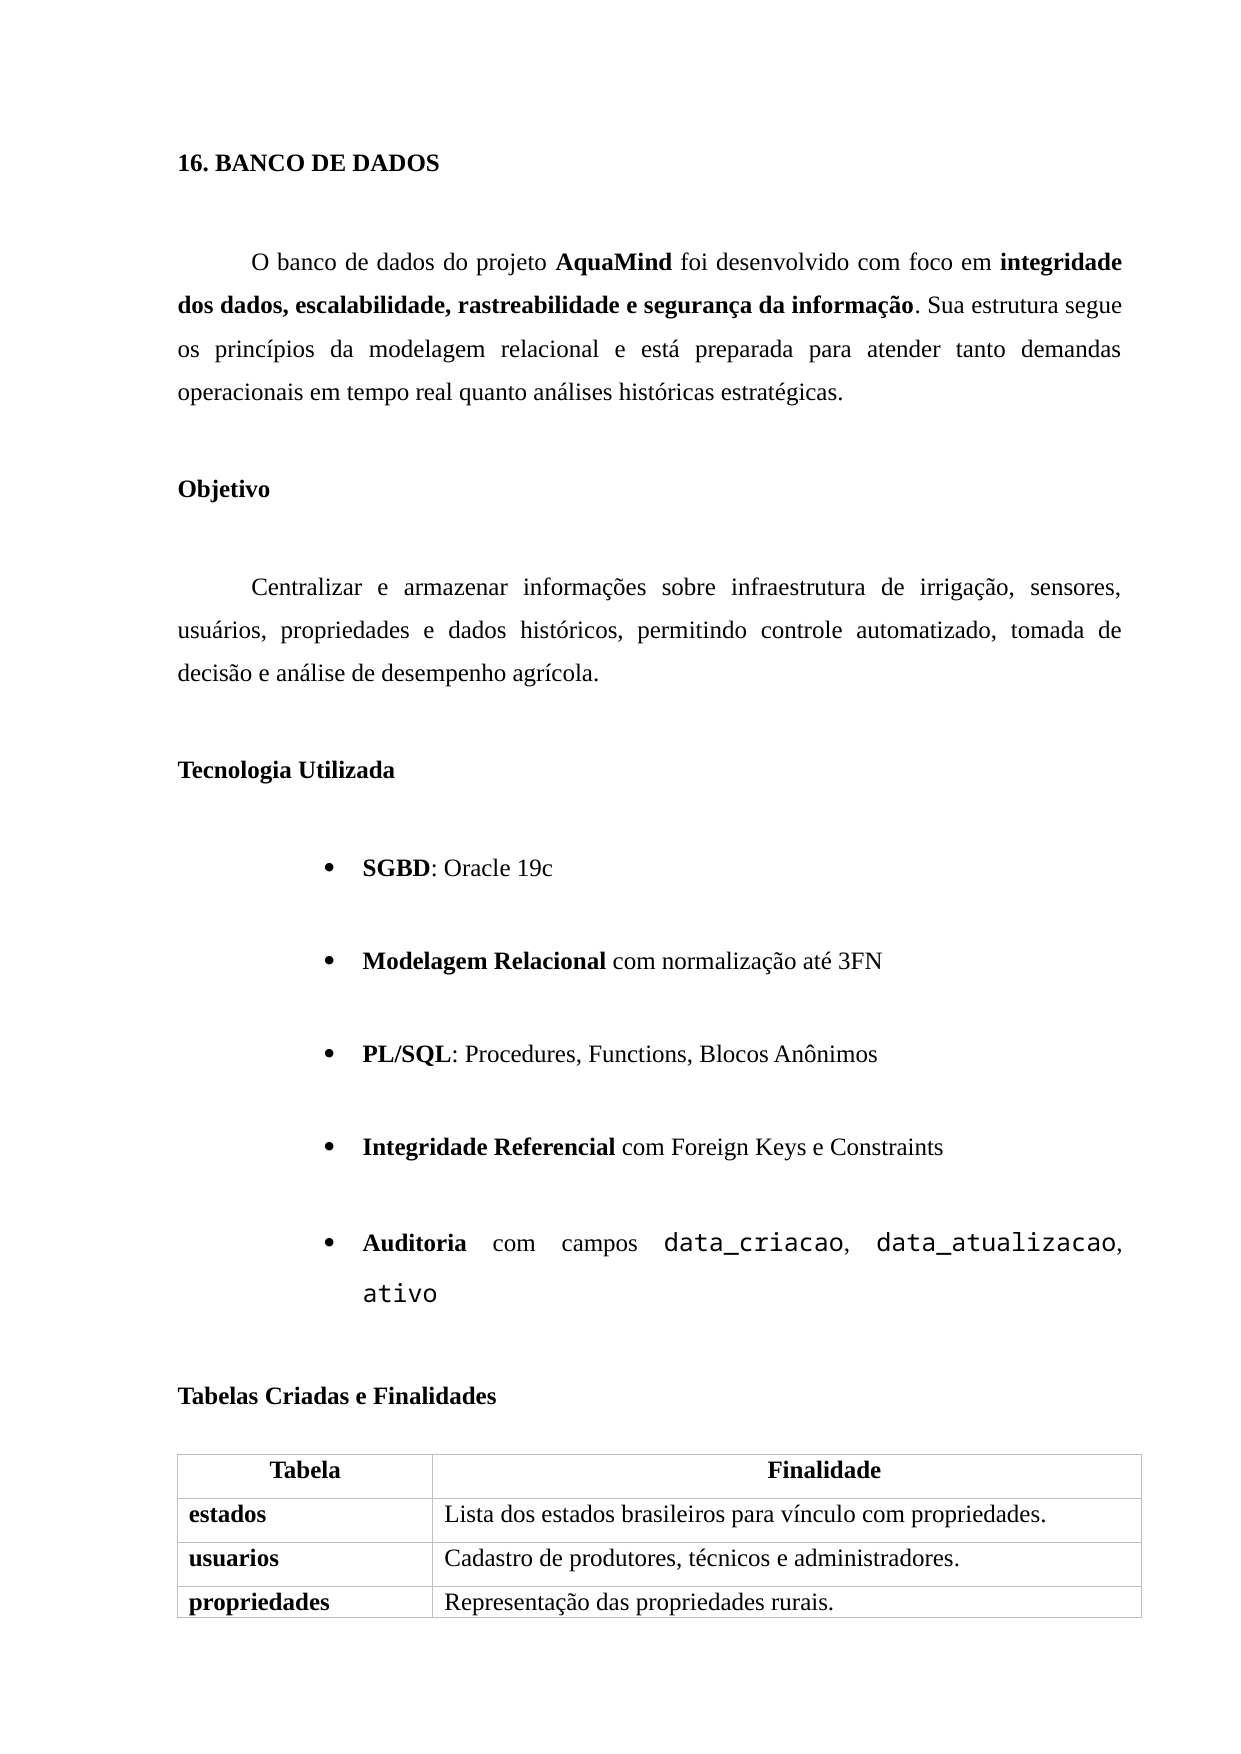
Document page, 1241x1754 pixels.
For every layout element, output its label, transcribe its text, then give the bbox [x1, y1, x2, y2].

subtitle Tabelas Criadas e Finalidades [177, 1381, 1122, 1410]
text Centralizar e armazenar informações sobre infraestrutura de irrigação, sensores, usuários, propriedades e dados históricos, permitindo controle automatizado, tomada de decisão e análise de desempenho agrícola. [177, 572, 1122, 687]
list Integridade Referencial com Foreign Keys e Constraints [325, 1132, 1122, 1161]
table_header Tabela [178, 1455, 432, 1498]
table_header Finalidade [433, 1455, 1141, 1498]
table_cell estados [178, 1499, 432, 1542]
table_cell Representação das propriedades rurais. [433, 1587, 1141, 1617]
table_cell Lista dos estados brasileiros para vínculo com propriedades. [433, 1499, 1141, 1542]
subtitle Objetivo [177, 474, 1122, 503]
table_cell propriedades [178, 1587, 432, 1617]
subtitle Tecnologia Utilizada [177, 755, 1122, 784]
table_cell usuarios [178, 1543, 432, 1586]
list Auditoria com campos data_criacao, data_atualizacao, ativo [325, 1225, 1122, 1310]
table_cell Cadastro de produtores, técnicos e administradores. [433, 1543, 1141, 1586]
text O banco de dados do projeto AquaMind foi desenvolvido com foco em integridade dos dados, escalabilidade, rastreabilidade e segurança da informação. Sua estrutura segue os princípios da modelagem relacional e está preparada para atender tanto demandas operacionais em tempo real quanto análises históricas estratégicas. [177, 247, 1122, 406]
subtitle 16. Banco de Dados [177, 148, 1122, 177]
list PL/SQL: Procedures, Functions, Blocos Anônimos [325, 1039, 1122, 1068]
list Modelagem Relacional com normalização até 3FN [325, 946, 1122, 974]
list SGBD: Oracle 19c [325, 853, 1122, 881]
